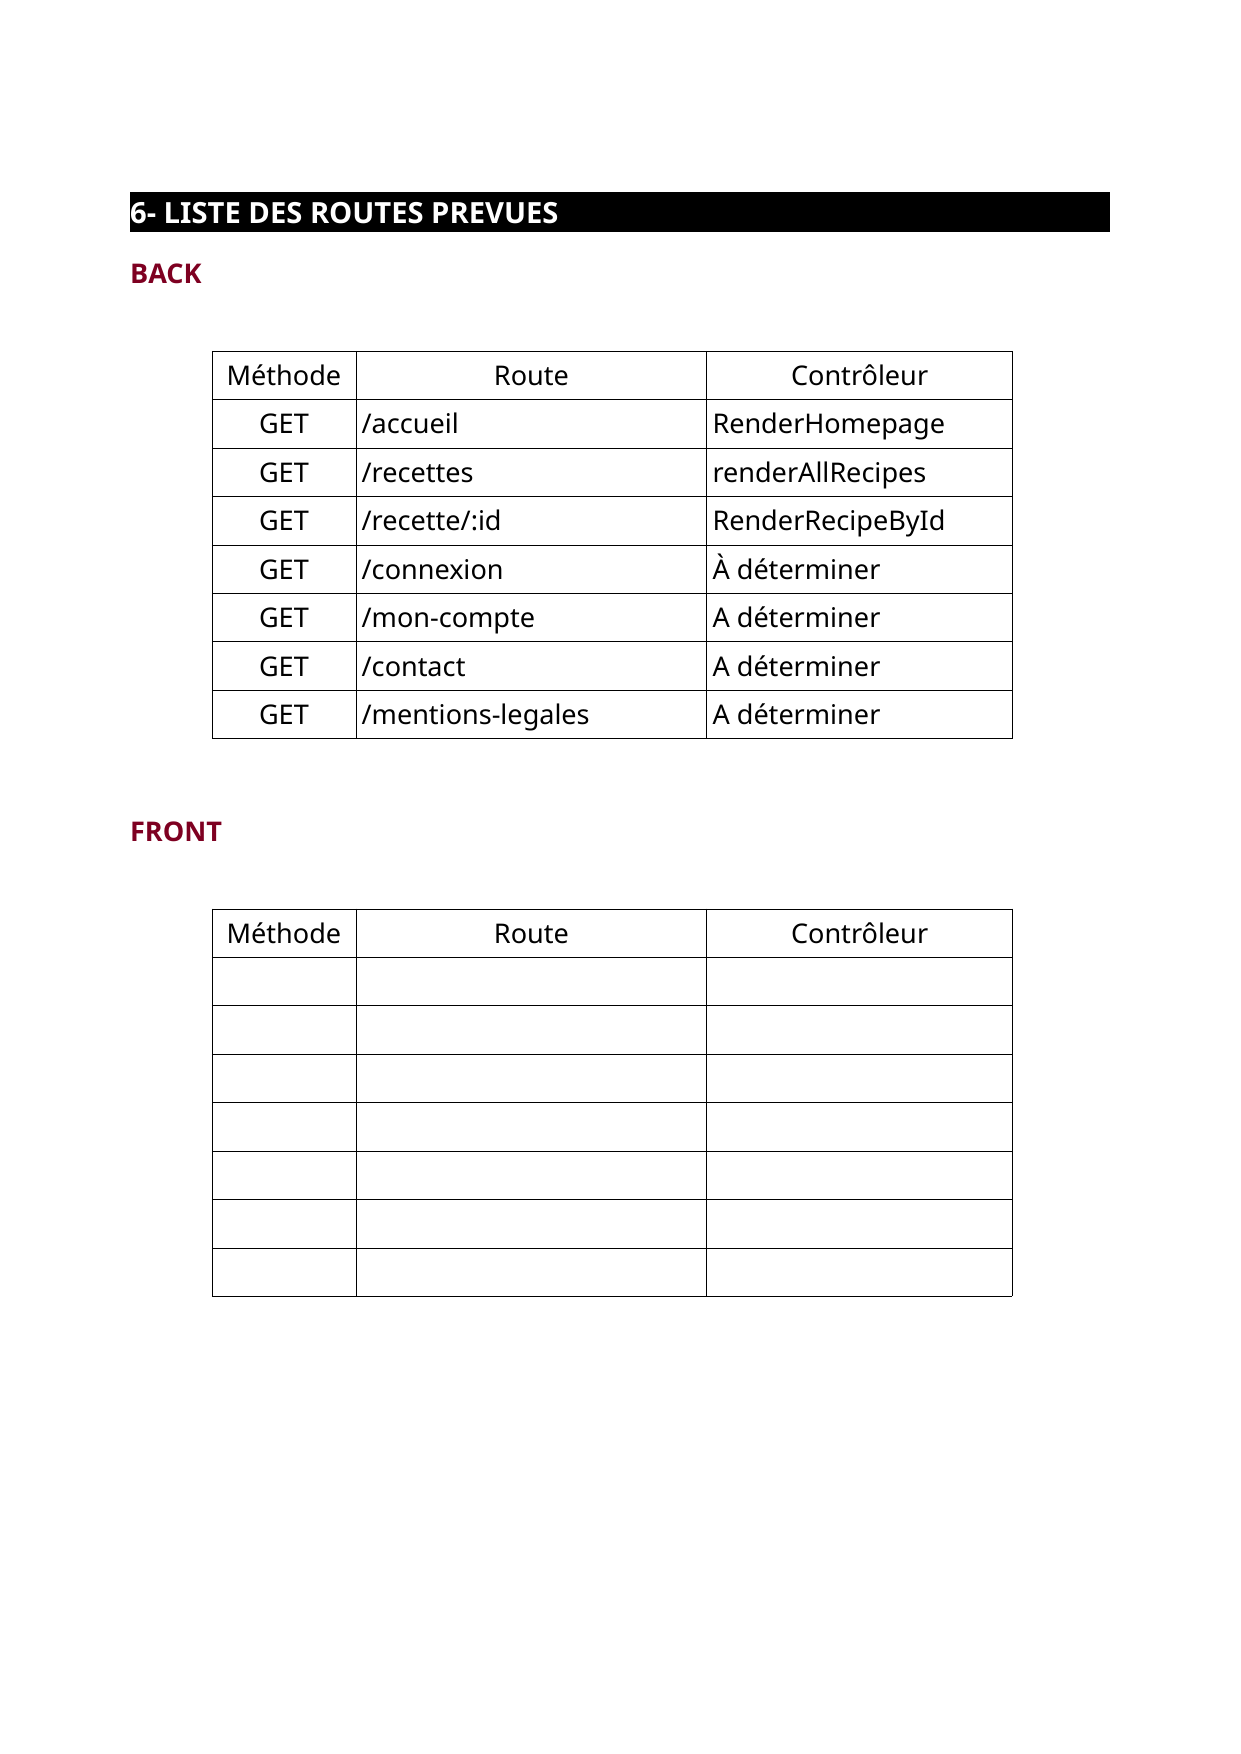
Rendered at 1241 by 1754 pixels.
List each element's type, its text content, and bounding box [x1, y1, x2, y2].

table_cell [213, 1152, 356, 1199]
table_header Contrôleur [707, 910, 1012, 957]
table_cell GET [213, 594, 356, 641]
table_cell [707, 958, 1012, 1005]
table_cell [213, 958, 356, 1005]
table_cell [213, 1200, 356, 1248]
text 6- LISTE DES ROUTES PREVUES [130, 192, 1110, 232]
table_cell /mentions-legales [357, 691, 706, 738]
table_cell [707, 1200, 1012, 1248]
table_cell [707, 1103, 1012, 1151]
table_cell [707, 1006, 1012, 1054]
table_cell [357, 958, 706, 1005]
text FRONT [130, 812, 1110, 849]
table_cell renderAllRecipes [707, 449, 1012, 496]
table_cell [357, 1055, 706, 1102]
table_cell [707, 1055, 1012, 1102]
table_cell GET [213, 497, 356, 544]
table_cell /connexion [357, 546, 706, 593]
table_cell /mon-compte [357, 594, 706, 641]
table_cell A déterminer [707, 642, 1012, 690]
table_cell [357, 1152, 706, 1199]
table_header Route [357, 910, 706, 957]
table_cell A déterminer [707, 691, 1012, 738]
table_cell /recette/:id [357, 497, 706, 544]
table_cell /recettes [357, 449, 706, 496]
text BACK [130, 254, 1110, 291]
table_header Contrôleur [707, 352, 1012, 399]
table_cell [213, 1249, 356, 1296]
table_header Méthode [213, 352, 356, 399]
table_cell [213, 1006, 356, 1054]
table_cell [707, 1152, 1012, 1199]
table_cell [357, 1200, 706, 1248]
table_cell GET [213, 546, 356, 593]
table_cell [357, 1006, 706, 1054]
table_cell [213, 1103, 356, 1151]
table_header Méthode [213, 910, 356, 957]
table_cell GET [213, 400, 356, 448]
table_cell /accueil [357, 400, 706, 448]
table_cell A déterminer [707, 594, 1012, 641]
table_cell GET [213, 642, 356, 690]
table_cell [213, 1055, 356, 1102]
table_cell RenderHomepage [707, 400, 1012, 448]
table_cell GET [213, 691, 356, 738]
table_cell /contact [357, 642, 706, 690]
table_cell [707, 1249, 1012, 1296]
table_cell RenderRecipeById [707, 497, 1012, 544]
table_cell GET [213, 449, 356, 496]
table_cell [357, 1249, 706, 1296]
table_cell À déterminer [707, 546, 1012, 593]
table_cell [357, 1103, 706, 1151]
table_header Route [357, 352, 706, 399]
